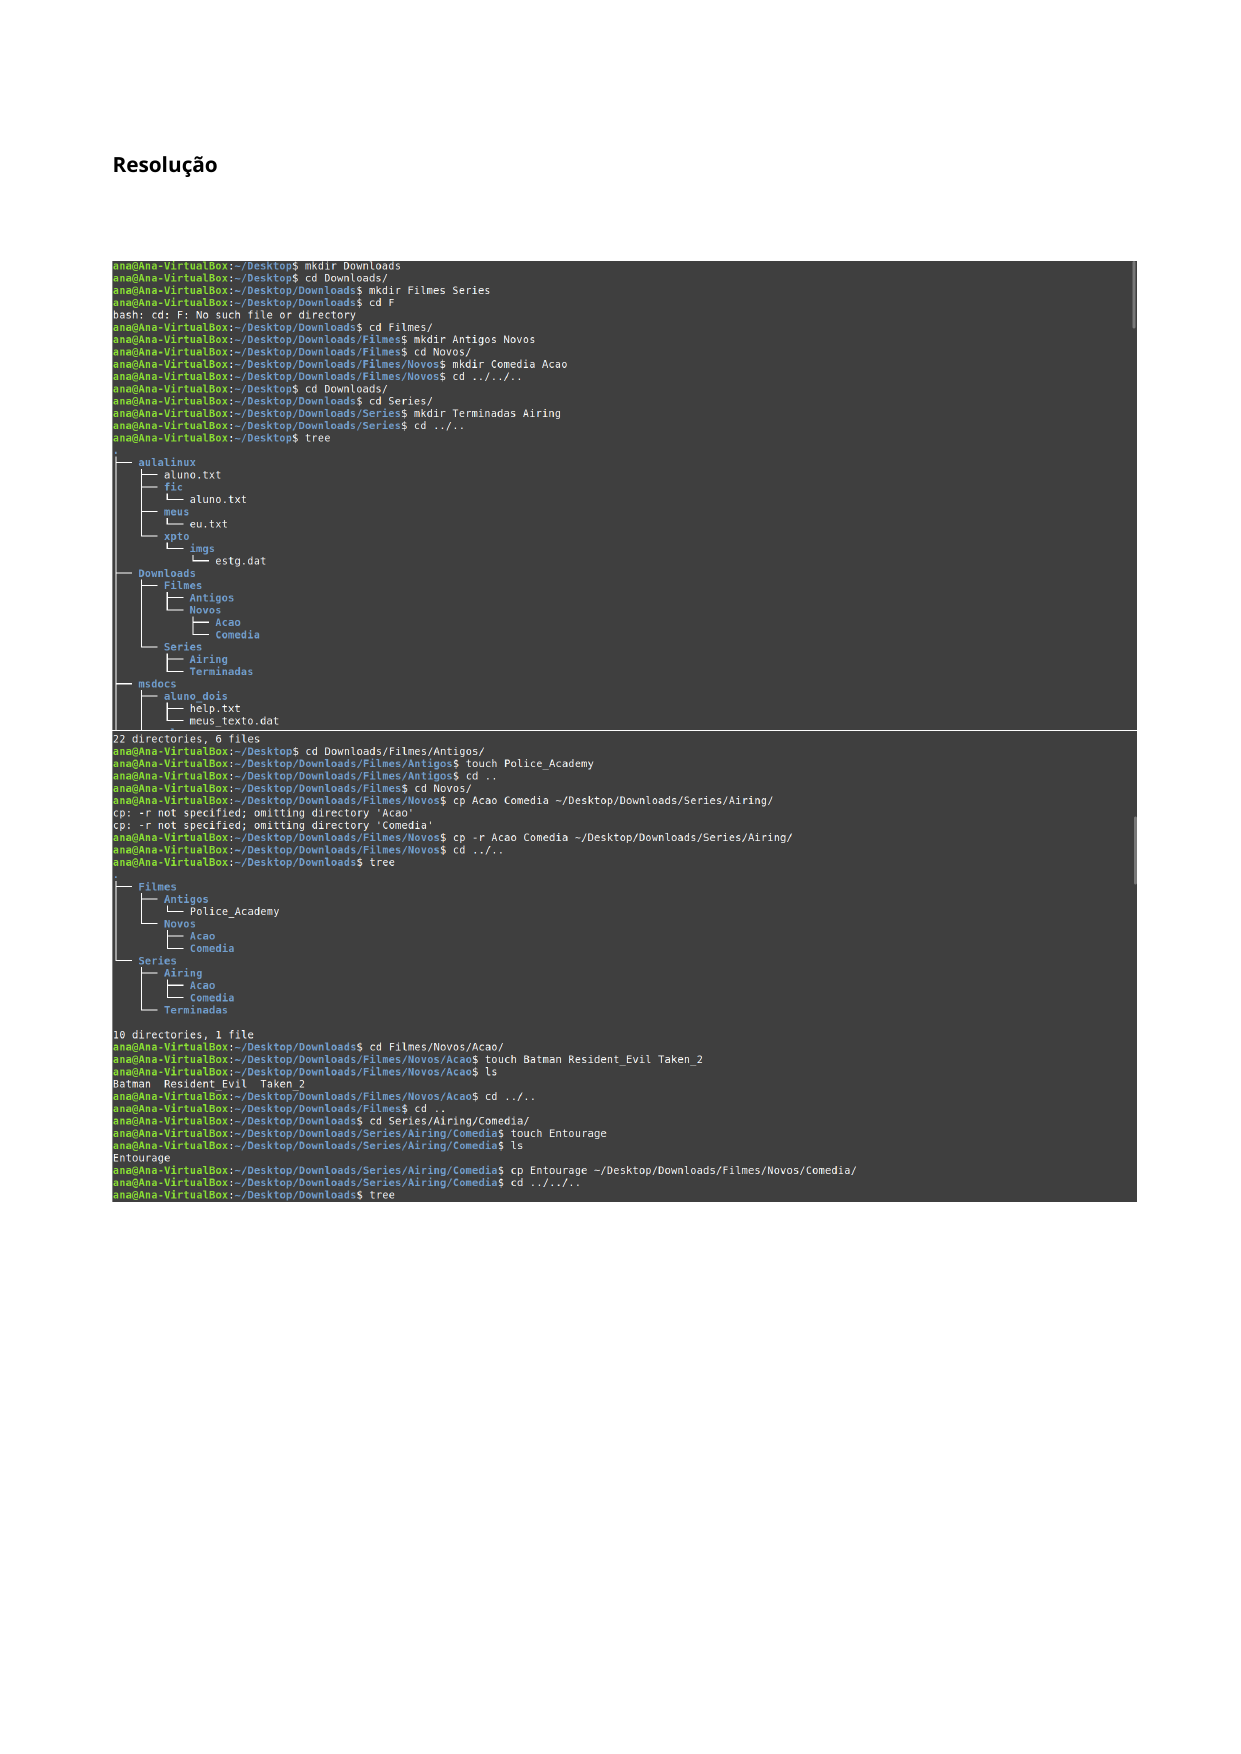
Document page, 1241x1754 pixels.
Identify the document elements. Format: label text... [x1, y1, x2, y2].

text Resolução [112, 150, 1137, 178]
